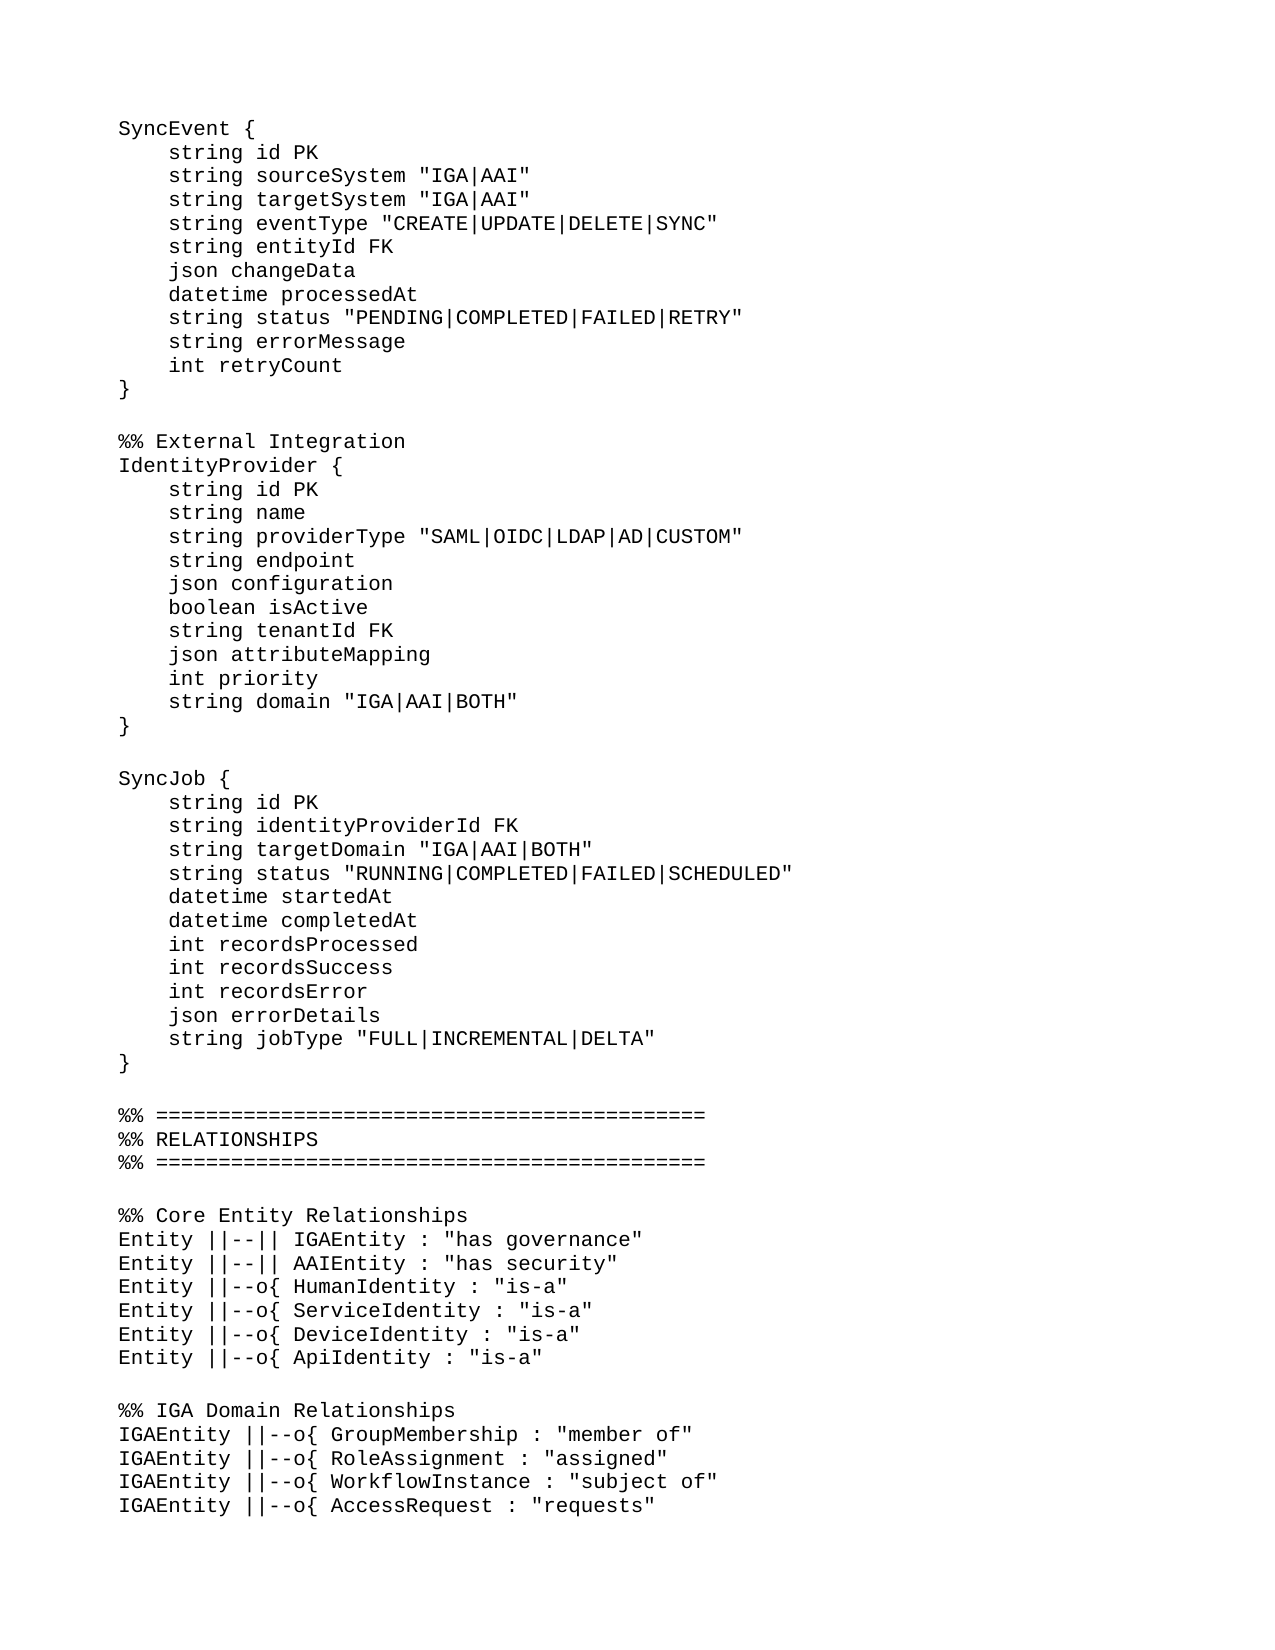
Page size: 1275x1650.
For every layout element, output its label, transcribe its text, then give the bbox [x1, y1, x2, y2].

text string tenantId FK [118, 621, 1157, 644]
text Entity ||--o{ HumanIdentity : "is-a" [118, 1276, 1157, 1300]
text string id PK [118, 142, 1157, 165]
text IdentityProvider { [118, 455, 1157, 479]
text Entity ||--o{ DeviceIdentity : "is-a" [118, 1324, 1157, 1347]
text json attributeMapping [118, 644, 1157, 668]
text string endpoint [118, 549, 1157, 573]
text int priority [118, 668, 1157, 691]
text Entity ||--|| IGAEntity : "has governance" [118, 1229, 1157, 1253]
text string targetSystem "IGA|AAI" [118, 189, 1157, 213]
text IGAEntity ||--o{ GroupMembership : "member of" [118, 1424, 1157, 1448]
text %% ============================================ [118, 1105, 1157, 1129]
text string sourceSystem "IGA|AAI" [118, 165, 1157, 189]
text IGAEntity ||--o{ WorkflowInstance : "subject of" [118, 1471, 1157, 1495]
text %% RELATIONSHIPS [118, 1129, 1157, 1152]
text string providerType "SAML|OIDC|LDAP|AD|CUSTOM" [118, 526, 1157, 549]
text datetime startedAt [118, 886, 1157, 910]
text datetime completedAt [118, 910, 1157, 934]
text int recordsSuccess [118, 957, 1157, 981]
text } [118, 1052, 1157, 1076]
text string jobType "FULL|INCREMENTAL|DELTA" [118, 1028, 1157, 1052]
text %% Core Entity Relationships [118, 1206, 1157, 1229]
text int retryCount [118, 354, 1157, 378]
text string domain "IGA|AAI|BOTH" [118, 691, 1157, 715]
text string entityId FK [118, 236, 1157, 260]
text string name [118, 502, 1157, 526]
text SyncEvent { [118, 118, 1157, 142]
text IGAEntity ||--o{ AccessRequest : "requests" [118, 1495, 1157, 1519]
text IGAEntity ||--o{ RoleAssignment : "assigned" [118, 1448, 1157, 1471]
text } [118, 378, 1157, 402]
text json errorDetails [118, 1005, 1157, 1028]
text string errorMessage [118, 331, 1157, 354]
text string targetDomain "IGA|AAI|BOTH" [118, 839, 1157, 863]
text Entity ||--o{ ApiIdentity : "is-a" [118, 1347, 1157, 1371]
text string id PK [118, 479, 1157, 502]
text string id PK [118, 792, 1157, 816]
text int recordsProcessed [118, 934, 1157, 957]
text string status "PENDING|COMPLETED|FAILED|RETRY" [118, 307, 1157, 331]
text string identityProviderId FK [118, 816, 1157, 839]
text Entity ||--o{ ServiceIdentity : "is-a" [118, 1300, 1157, 1324]
text %% External Integration [118, 431, 1157, 455]
text json changeData [118, 260, 1157, 284]
text json configuration [118, 573, 1157, 597]
text } [118, 715, 1157, 739]
text datetime processedAt [118, 284, 1157, 307]
text Entity ||--|| AAIEntity : "has security" [118, 1253, 1157, 1276]
text string eventType "CREATE|UPDATE|DELETE|SYNC" [118, 213, 1157, 236]
text %% IGA Domain Relationships [118, 1401, 1157, 1424]
text boolean isActive [118, 597, 1157, 621]
text %% ============================================ [118, 1152, 1157, 1176]
text SyncJob { [118, 768, 1157, 792]
text string status "RUNNING|COMPLETED|FAILED|SCHEDULED" [118, 863, 1157, 886]
text int recordsError [118, 981, 1157, 1005]
